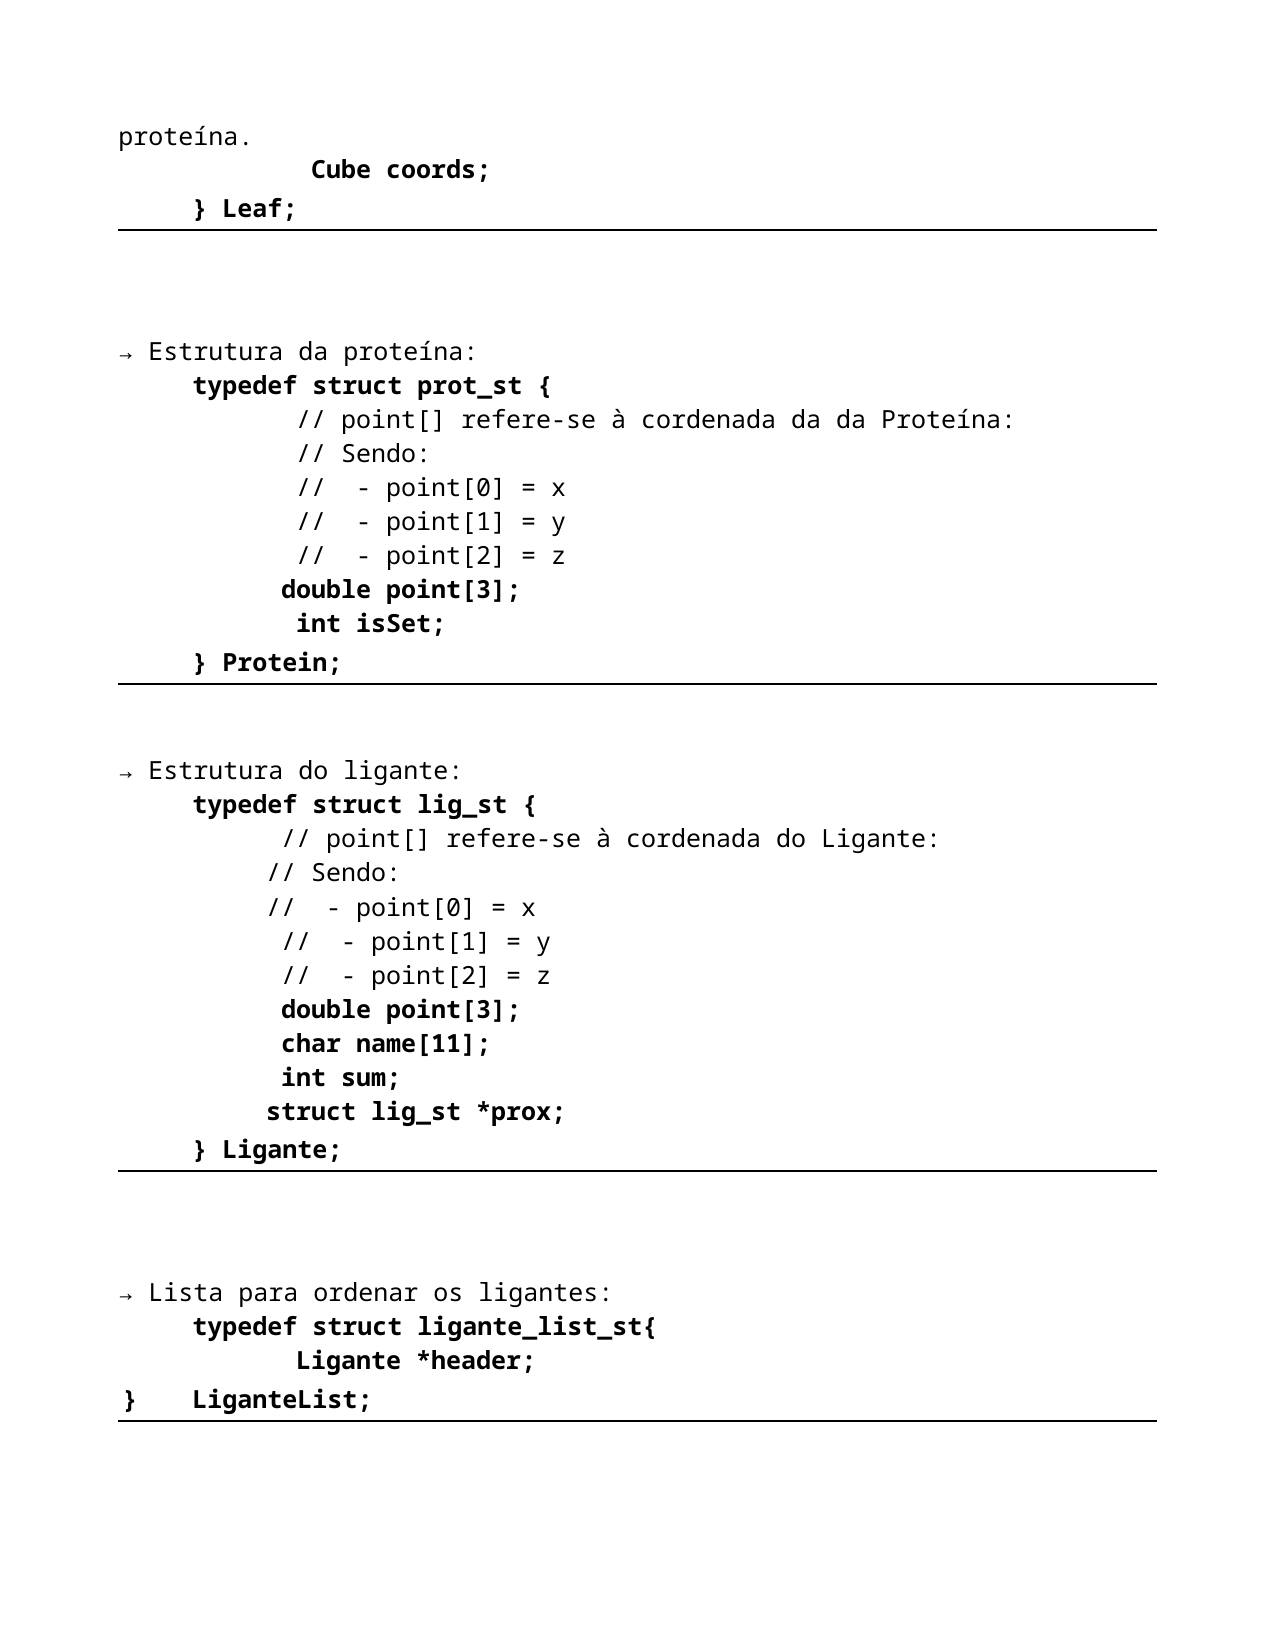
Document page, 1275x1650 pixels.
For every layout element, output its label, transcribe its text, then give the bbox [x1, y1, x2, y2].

text → Estrutura da proteína: [118, 333, 1157, 367]
text } Leaf; [118, 186, 1157, 229]
text char name[11]; [118, 1025, 1157, 1059]
text // - point[2] = z [118, 957, 1157, 991]
text } Ligante; [118, 1128, 1157, 1170]
text double point[3]; [118, 991, 1157, 1025]
text // point[] refere-se à cordenada da da Proteína: [118, 401, 1157, 436]
text → Lista para ordenar os ligantes: [118, 1275, 1157, 1309]
text // - point[2] = z [118, 538, 1157, 572]
text } Protein; [118, 640, 1157, 683]
text int isSet; [118, 606, 1157, 640]
text typedef struct lig_st { [118, 787, 1157, 821]
text // - point[0] = x [118, 889, 1157, 923]
text Cube coords; [118, 152, 1157, 186]
text // - point[0] = x [118, 469, 1157, 504]
text struct lig_st *prox; [118, 1093, 1157, 1128]
text proteína. [118, 118, 1157, 152]
text } LiganteList; [118, 1377, 1157, 1420]
text // - point[1] = y [118, 504, 1157, 538]
text → Estrutura do ligante: [118, 753, 1157, 787]
text // - point[1] = y [118, 923, 1157, 957]
text Ligante *header; [118, 1343, 1157, 1377]
text // Sendo: [118, 436, 1157, 469]
text // Sendo: [118, 855, 1157, 889]
text double point[3]; [118, 572, 1157, 606]
text typedef struct ligante_list_st{ [118, 1309, 1157, 1343]
text // point[] refere-se à cordenada do Ligante: [118, 821, 1157, 855]
text int sum; [118, 1059, 1157, 1093]
text typedef struct prot_st { [118, 367, 1157, 401]
